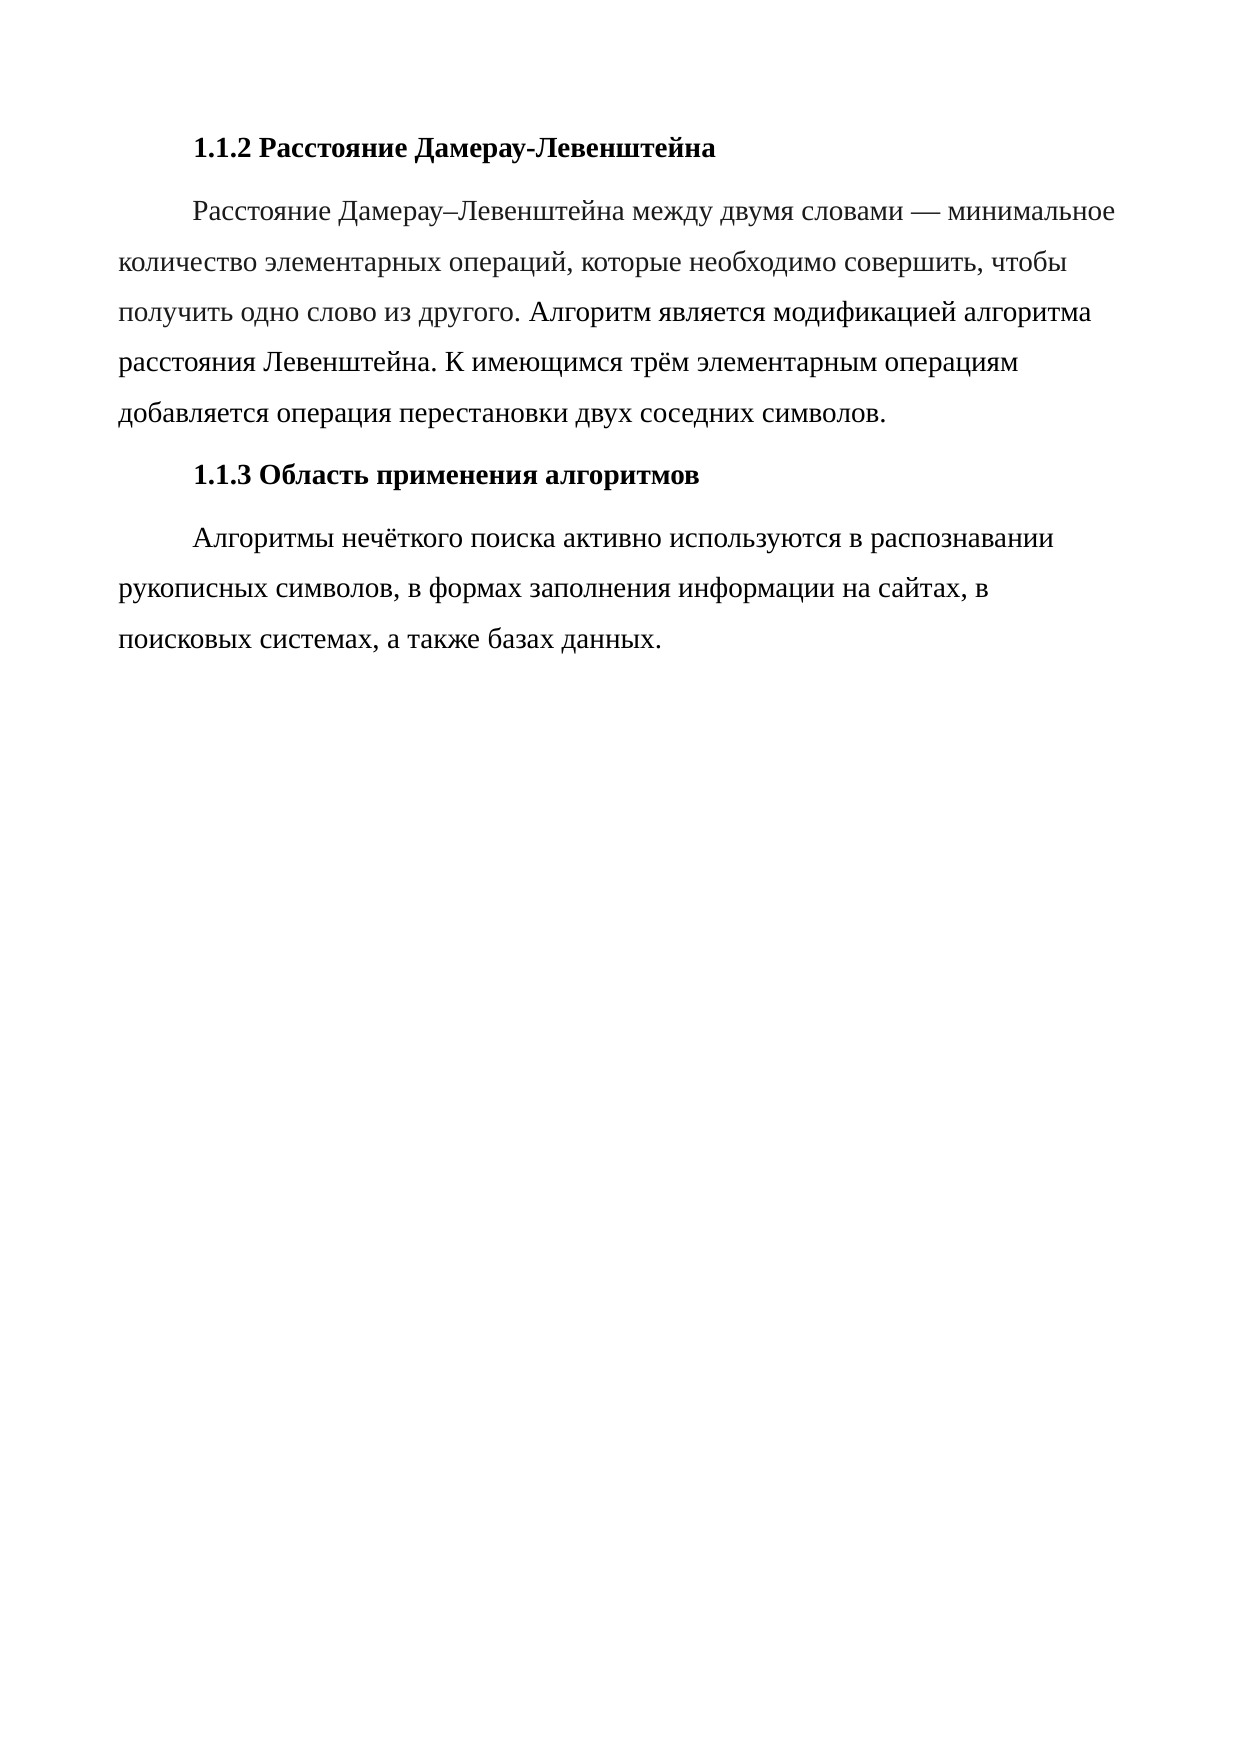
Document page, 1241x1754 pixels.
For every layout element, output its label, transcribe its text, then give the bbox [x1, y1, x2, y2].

list 1.1.2 Расстояние Дамерау-Левенштейна [156, 131, 1122, 164]
text Расстояние Дамерау–Левенштейна между двумя словами — минимальное количество элементарных операций, которые необходимо совершить, чтобы получить одно слово из другого. Алгоритм является модификацией алгоритма расстояния Левенштейна. К имеющимся трём элементарным операциям добавляется операция перестановки двух соседних символов. [118, 193, 1122, 428]
list 1.1.3 Область применения алгоритмов [156, 457, 1122, 491]
text Алгоритмы нечёткого поиска активно используются в распознавании рукописных символов, в формах заполнения информации на сайтах, в поисковых системах, а также базах данных. [118, 520, 1122, 654]
